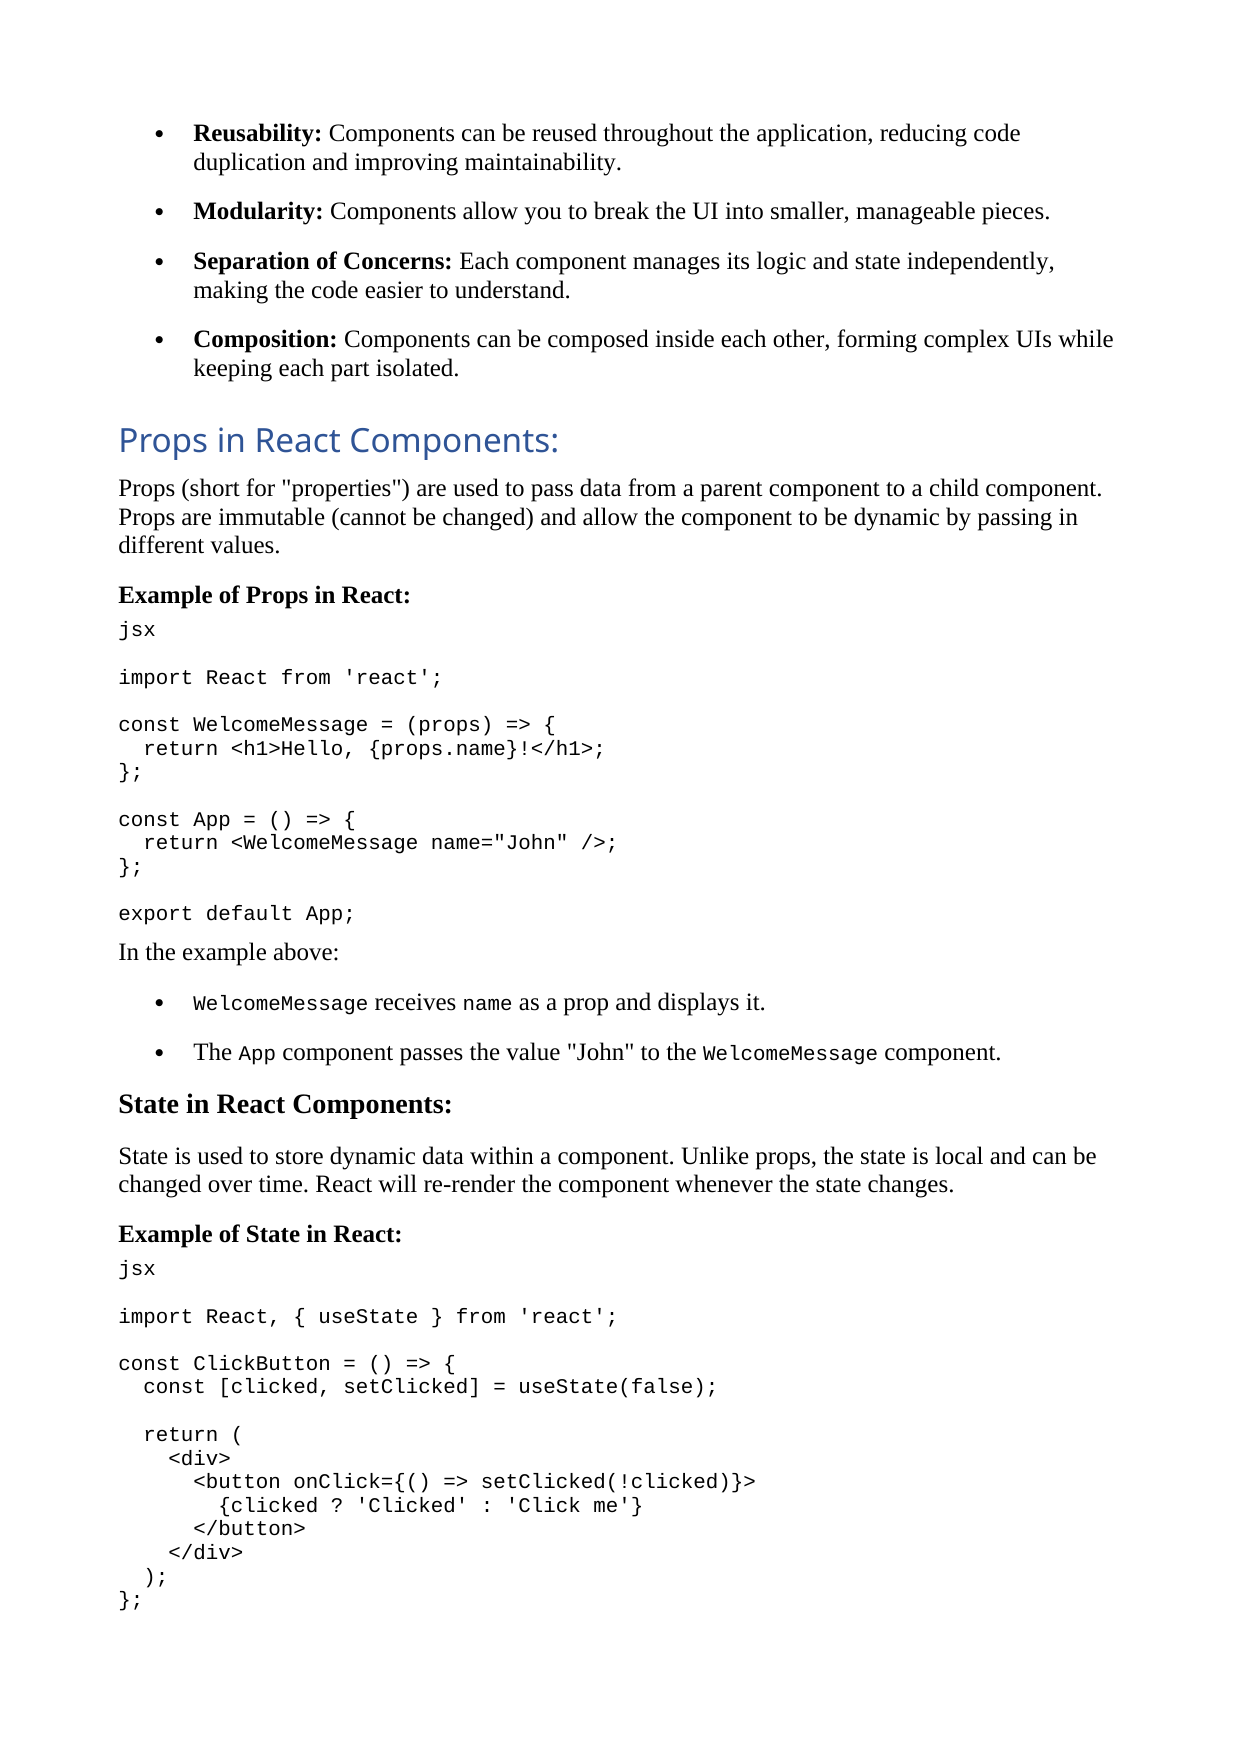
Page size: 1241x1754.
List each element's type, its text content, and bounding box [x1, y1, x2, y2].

text }; [118, 761, 1122, 785]
list The App component passes the value "John" to the WelcomeMessage component. [156, 1037, 1122, 1067]
text {clicked ? 'Clicked' : 'Click me'} [118, 1495, 1122, 1518]
subtitle Example of State in React: [118, 1219, 1122, 1248]
text }; [118, 856, 1122, 879]
text <div> [118, 1447, 1122, 1471]
text <button onClick={() => setClicked(!clicked)}> [118, 1471, 1122, 1495]
text Props (short for "properties") are used to pass data from a parent component to a child component. Props are immutable (cannot be changed) and allow the component to be dynamic by passing in different values. [118, 473, 1122, 559]
text In the example above: [118, 937, 1122, 966]
text jsx [118, 619, 1122, 643]
list WelcomeMessage receives name as a prop and displays it. [156, 987, 1122, 1016]
text ); [118, 1566, 1122, 1589]
list Separation of Concerns: Each component manages its logic and state independently, making the code easier to understand. [156, 246, 1122, 303]
text const App = () => { [118, 808, 1122, 832]
list Modularity: Components allow you to break the UI into smaller, manageable pieces. [156, 196, 1122, 225]
text State is used to store dynamic data within a component. Unlike props, the state is local and can be changed over time. React will re-render the component whenever the state changes. [118, 1141, 1122, 1198]
subtitle Props in React Components: [118, 417, 1122, 463]
text return ( [118, 1424, 1122, 1447]
text return <WelcomeMessage name="John" />; [118, 832, 1122, 856]
text import React from 'react'; [118, 667, 1122, 690]
text export default App; [118, 903, 1122, 927]
text const WelcomeMessage = (props) => { [118, 714, 1122, 738]
list Reusability: Components can be reused throughout the application, reducing code duplication and improving maintainability. [156, 118, 1122, 176]
text import React, { useState } from 'react'; [118, 1306, 1122, 1329]
text }; [118, 1589, 1122, 1613]
text return <h1>Hello, {props.name}!</h1>; [118, 738, 1122, 761]
text jsx [118, 1258, 1122, 1282]
list Composition: Components can be composed inside each other, forming complex UIs while keeping each part isolated. [156, 324, 1122, 382]
text </div> [118, 1542, 1122, 1566]
subtitle State in React Components: [118, 1088, 1122, 1120]
text const [clicked, setClicked] = useState(false); [118, 1377, 1122, 1400]
subtitle Example of Props in React: [118, 580, 1122, 609]
text </button> [118, 1518, 1122, 1542]
text const ClickButton = () => { [118, 1353, 1122, 1377]
